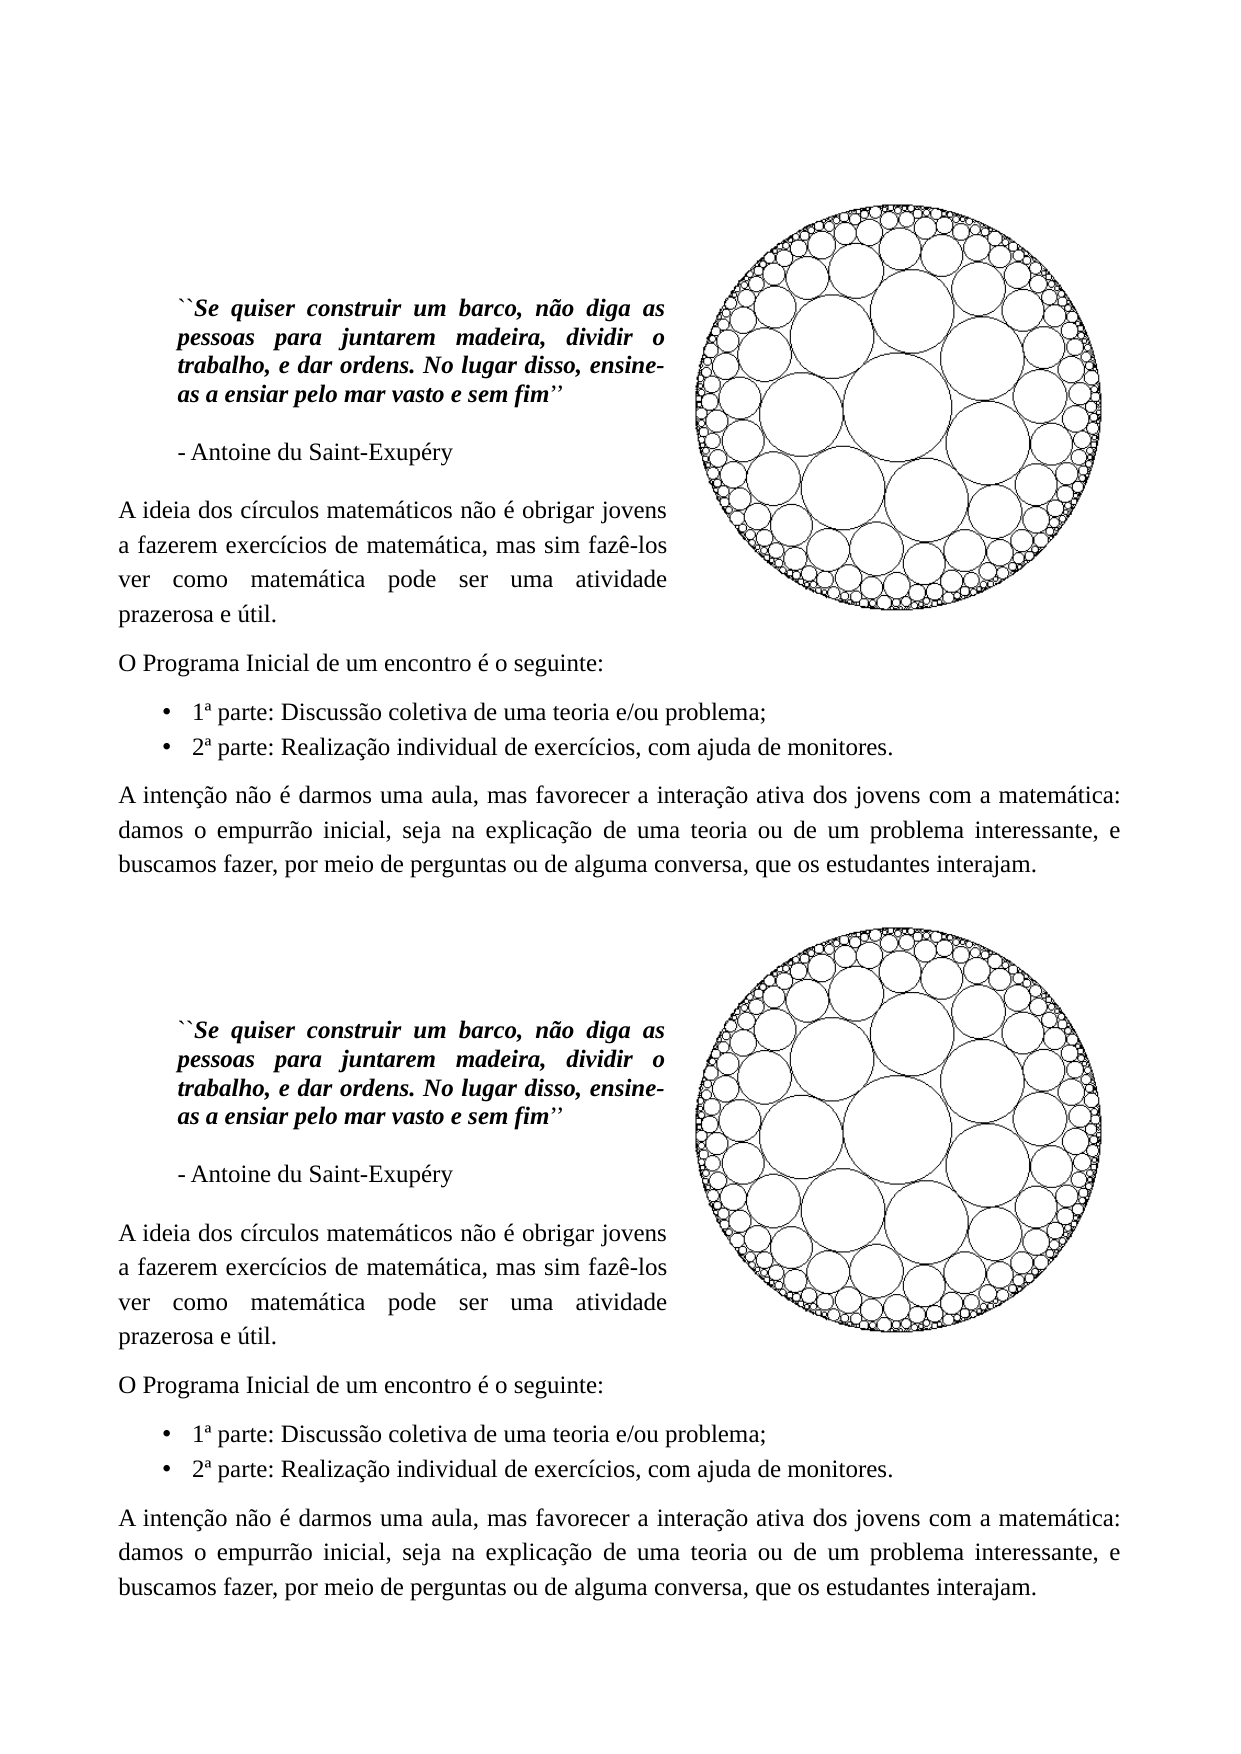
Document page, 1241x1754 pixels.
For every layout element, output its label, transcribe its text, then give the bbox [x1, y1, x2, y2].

text A intenção não é darmos uma aula, mas favorecer a interação ativa dos jovens com a matemática: damos o empurrão inicial, seja na explicação de uma teoria ou de um problema interessante, e buscamos fazer, por meio de perguntas ou de alguma conversa, que os estudantes interajam. [118, 1503, 1122, 1601]
text A ideia dos círculos matemáticos não é obrigar jovens a fazerem exercícios de matemática, mas sim fazê-los ver como matemática pode ser uma atividade prazerosa e útil. [118, 496, 667, 628]
text ``Se quiser construir um barco, não diga as pessoas para juntarem madeira, dividir o trabalho, e dar ordens. No lugar disso, ensine-as a ensiar pelo mar vasto e sem fim’’ [177, 293, 667, 408]
text - Antoine du Saint-Exupéry [177, 1159, 667, 1188]
list 1ª parte: Discussão coletiva de uma teoria e/ou problema; [162, 1419, 1122, 1448]
text A intenção não é darmos uma aula, mas favorecer a interação ativa dos jovens com a matemática: damos o empurrão inicial, seja na explicação de uma teoria ou de um problema interessante, e buscamos fazer, por meio de perguntas ou de alguma conversa, que os estudantes interajam. [118, 781, 1122, 878]
list 1ª parte: Discussão coletiva de uma teoria e/ou problema; [162, 697, 1122, 726]
text O Programa Inicial de um encontro é o seguinte: [118, 1370, 1122, 1399]
text O Programa Inicial de um encontro é o seguinte: [118, 648, 1122, 677]
picture [667, 187, 1129, 629]
list 2ª parte: Realização individual de exercícios, com ajuda de monitores. [162, 732, 1122, 760]
text - Antoine du Saint-Exupéry [177, 437, 667, 466]
list 2ª parte: Realização individual de exercícios, com ajuda de monitores. [162, 1454, 1122, 1483]
picture [667, 910, 1129, 1351]
text ``Se quiser construir um barco, não diga as pessoas para juntarem madeira, dividir o trabalho, e dar ordens. No lugar disso, ensine-as a ensiar pelo mar vasto e sem fim’’ [177, 1015, 667, 1130]
text A ideia dos círculos matemáticos não é obrigar jovens a fazerem exercícios de matemática, mas sim fazê-los ver como matemática pode ser uma atividade prazerosa e útil. [118, 1218, 667, 1350]
